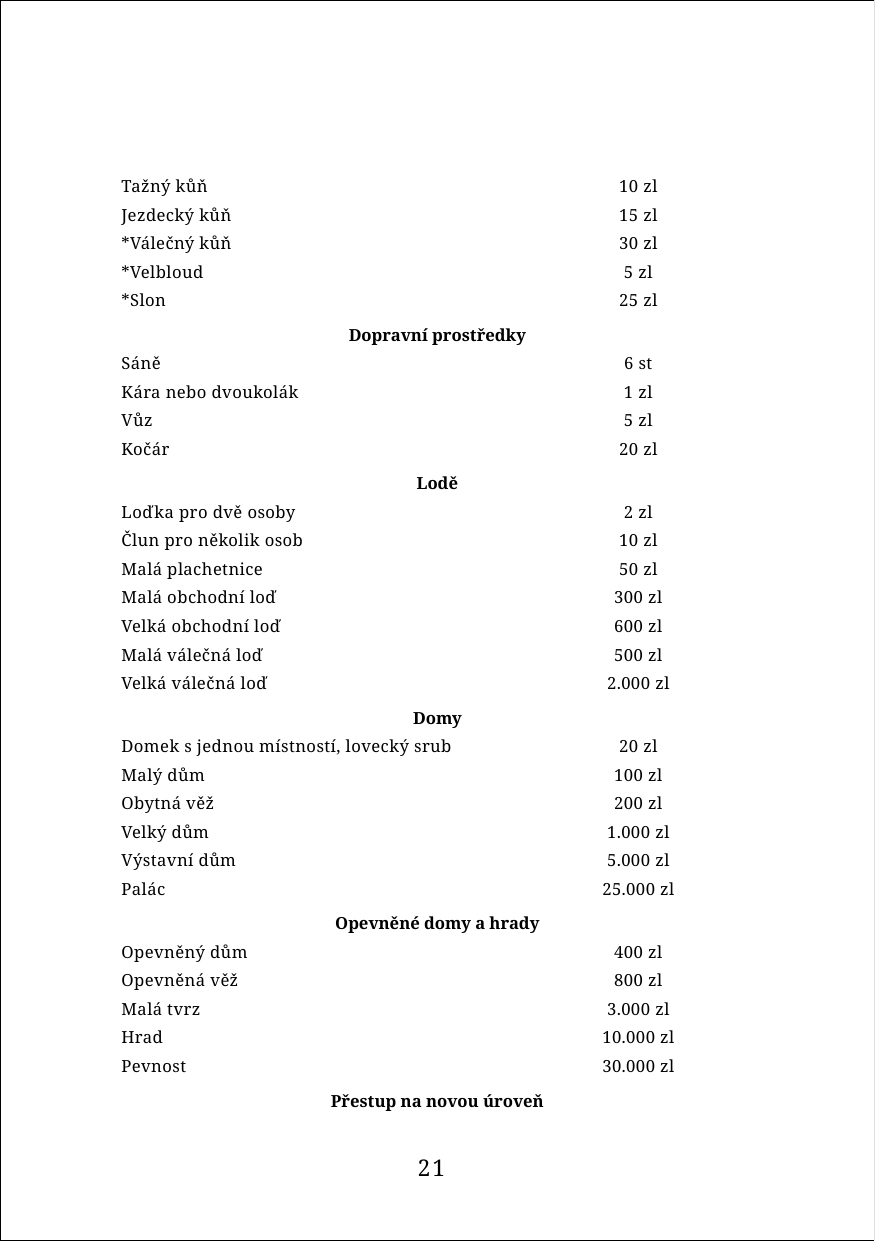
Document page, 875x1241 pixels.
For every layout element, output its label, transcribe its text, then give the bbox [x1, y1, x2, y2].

table_cell *Válečný kůň [118, 229, 520, 257]
table_cell 200 zl [520, 789, 756, 817]
table_cell Malý dům [118, 760, 520, 789]
table_cell 300 zl [520, 583, 756, 612]
table_cell Jezdecký kůň [118, 200, 520, 229]
table_cell Opevněné domy a hrady [118, 903, 756, 938]
table_cell 30 zl [520, 229, 756, 257]
table_cell 1 zl [520, 378, 756, 406]
table_cell Hrad [118, 1023, 520, 1052]
table_cell Velká válečná loď [118, 669, 520, 697]
table_cell 25 zl [520, 286, 756, 314]
table_cell 50 zl [520, 555, 756, 583]
table_cell Loďka pro dvě osoby [118, 498, 520, 526]
table_cell 25.000 zl [520, 875, 756, 903]
table_cell Opevněná věž [118, 966, 520, 995]
table_cell Kára nebo dvoukolák [118, 378, 520, 406]
table_cell 6 st [520, 349, 756, 377]
table_cell 5.000 zl [520, 846, 756, 874]
table_cell *Velbloud [118, 258, 520, 286]
table_cell 10 zl [520, 172, 756, 200]
table_cell 1.000 zl [520, 818, 756, 846]
table_cell 20 zl [520, 732, 756, 760]
table_cell 2.000 zl [520, 669, 756, 697]
table_cell 600 zl [520, 612, 756, 640]
table_cell Malá tvrz [118, 995, 520, 1023]
table_cell Domek s jednou místností, lovecký srub [118, 732, 520, 760]
table_cell 15 zl [520, 200, 756, 229]
table_cell 30.000 zl [520, 1052, 756, 1080]
table_cell 5 zl [520, 258, 756, 286]
table_cell Tažný kůň [118, 172, 520, 200]
table_cell Opevněný dům [118, 938, 520, 966]
table_cell 20 zl [520, 435, 756, 463]
table_cell Velký dům [118, 818, 520, 846]
table_cell 2 zl [520, 498, 756, 526]
table_cell Lodě [118, 463, 756, 498]
table_cell Přestup na novou úroveň [118, 1080, 756, 1115]
table_cell 5 zl [520, 406, 756, 434]
table_cell 500 zl [520, 640, 756, 669]
table_cell 3.000 zl [520, 995, 756, 1023]
table_cell Malá válečná loď [118, 640, 520, 669]
table_cell Obytná věž [118, 789, 520, 817]
table_cell Pevnost [118, 1052, 520, 1080]
table_cell Dopravní prostředky [118, 315, 756, 349]
table_cell Člun pro několik osob [118, 526, 520, 555]
table_cell 10.000 zl [520, 1023, 756, 1052]
table_cell 800 zl [520, 966, 756, 995]
table_cell Domy [118, 698, 756, 732]
table_cell *Slon [118, 286, 520, 314]
table_cell Výstavní dům [118, 846, 520, 874]
table_cell Kočár [118, 435, 520, 463]
table_cell Palác [118, 875, 520, 903]
table_cell Malá obchodní loď [118, 583, 520, 612]
table_cell 100 zl [520, 760, 756, 789]
table_cell Vůz [118, 406, 520, 434]
table_cell Velká obchodní loď [118, 612, 520, 640]
table_cell Malá plachetnice [118, 555, 520, 583]
table_cell Sáně [118, 349, 520, 377]
table_cell 400 zl [520, 938, 756, 966]
table_cell 10 zl [520, 526, 756, 555]
